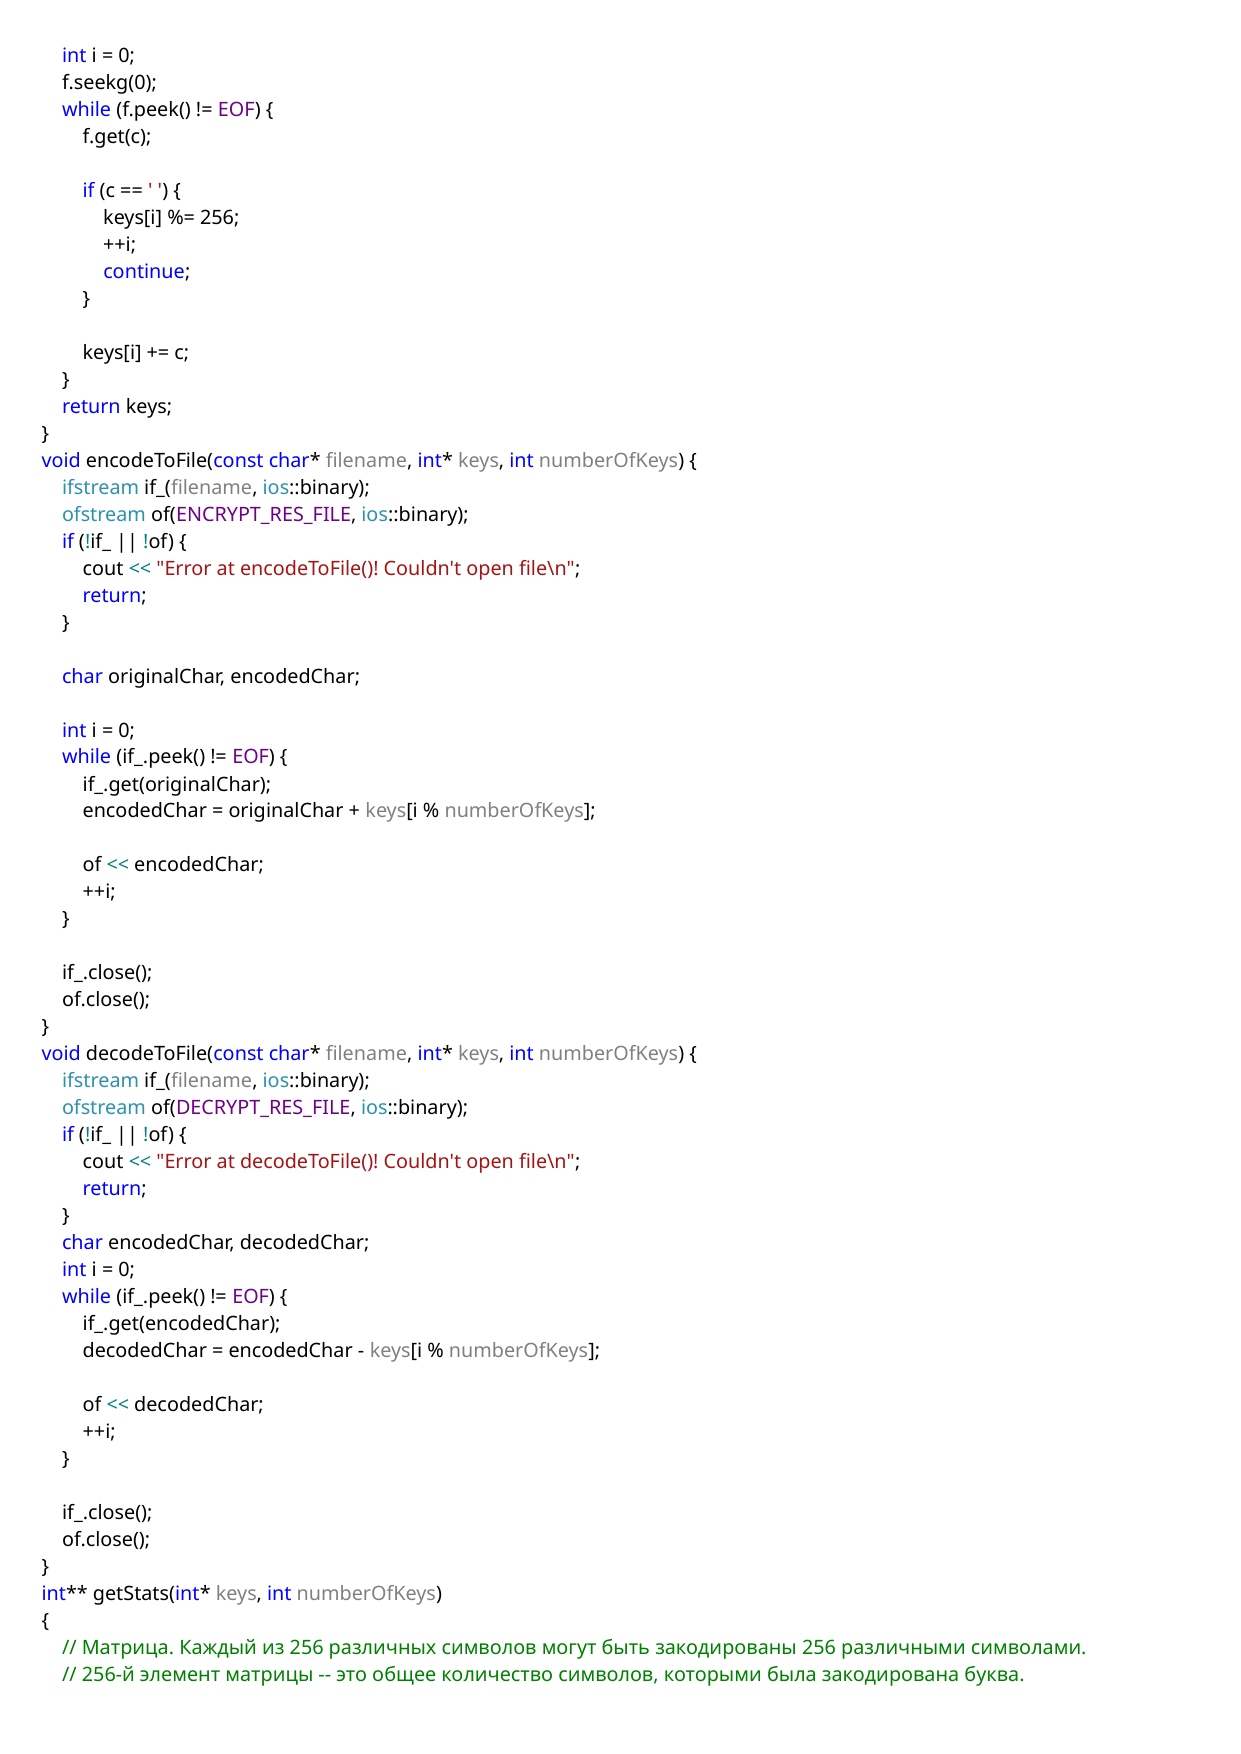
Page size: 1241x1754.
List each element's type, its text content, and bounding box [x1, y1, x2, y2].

text ++i; [41, 878, 1199, 905]
text void encodeToFile(const char* filename, int* keys, int numberOfKeys) { [41, 446, 1199, 473]
text } [41, 365, 1199, 392]
text { [41, 1606, 1199, 1633]
text if_.get(encodedChar); [41, 1309, 1199, 1336]
text } [41, 1552, 1199, 1579]
text int** getStats(int* keys, int numberOfKeys) [41, 1579, 1199, 1606]
text int i = 0; [41, 1255, 1199, 1282]
text keys[i] += c; [41, 338, 1199, 365]
text // Матрица. Каждый из 256 различных символов могут быть закодированы 256 различными символами. [41, 1633, 1199, 1660]
text cout << "Error at encodeToFile()! Couldn't open file\n"; [41, 554, 1199, 581]
text if_.close(); [41, 1498, 1199, 1525]
text } [41, 1013, 1199, 1039]
text } [41, 905, 1199, 932]
text ++i; [41, 1417, 1199, 1444]
text ++i; [41, 230, 1199, 257]
text encodedChar = originalChar + keys[i % numberOfKeys]; [41, 797, 1199, 824]
text of.close(); [41, 1525, 1199, 1552]
text ifstream if_(filename, ios::binary); [41, 473, 1199, 500]
text // 256-й элемент матрицы -- это общее количество символов, которыми была закодирована буква. [41, 1660, 1199, 1687]
text return keys; [41, 392, 1199, 419]
text cout << "Error at decodeToFile()! Couldn't open file\n"; [41, 1147, 1199, 1174]
text } [41, 608, 1199, 635]
text if (!if_ || !of) { [41, 1121, 1199, 1147]
text if_.get(originalChar); [41, 770, 1199, 797]
text ifstream if_(filename, ios::binary); [41, 1067, 1199, 1093]
text return; [41, 1174, 1199, 1201]
text if (!if_ || !of) { [41, 527, 1199, 554]
text } [41, 1201, 1199, 1228]
text ofstream of(ENCRYPT_RES_FILE, ios::binary); [41, 500, 1199, 527]
text f.get(c); [41, 122, 1199, 149]
text return; [41, 581, 1199, 608]
text while (if_.peek() != EOF) { [41, 1282, 1199, 1309]
text int i = 0; [41, 41, 1199, 68]
text char encodedChar, decodedChar; [41, 1228, 1199, 1255]
text void decodeToFile(const char* filename, int* keys, int numberOfKeys) { [41, 1039, 1199, 1067]
text if_.close(); [41, 959, 1199, 986]
text f.seekg(0); [41, 68, 1199, 95]
text while (if_.peek() != EOF) { [41, 743, 1199, 770]
text while (f.peek() != EOF) { [41, 95, 1199, 122]
text } [41, 1444, 1199, 1471]
text keys[i] %= 256; [41, 203, 1199, 230]
text char originalChar, encodedChar; [41, 662, 1199, 689]
text decodedChar = encodedChar - keys[i % numberOfKeys]; [41, 1336, 1199, 1363]
text int i = 0; [41, 716, 1199, 743]
text if (c == ' ') { [41, 176, 1199, 203]
text ofstream of(DECRYPT_RES_FILE, ios::binary); [41, 1093, 1199, 1121]
text continue; [41, 257, 1199, 284]
text } [41, 284, 1199, 311]
text of.close(); [41, 986, 1199, 1013]
text of << decodedChar; [41, 1390, 1199, 1417]
text } [41, 419, 1199, 446]
text of << encodedChar; [41, 851, 1199, 878]
